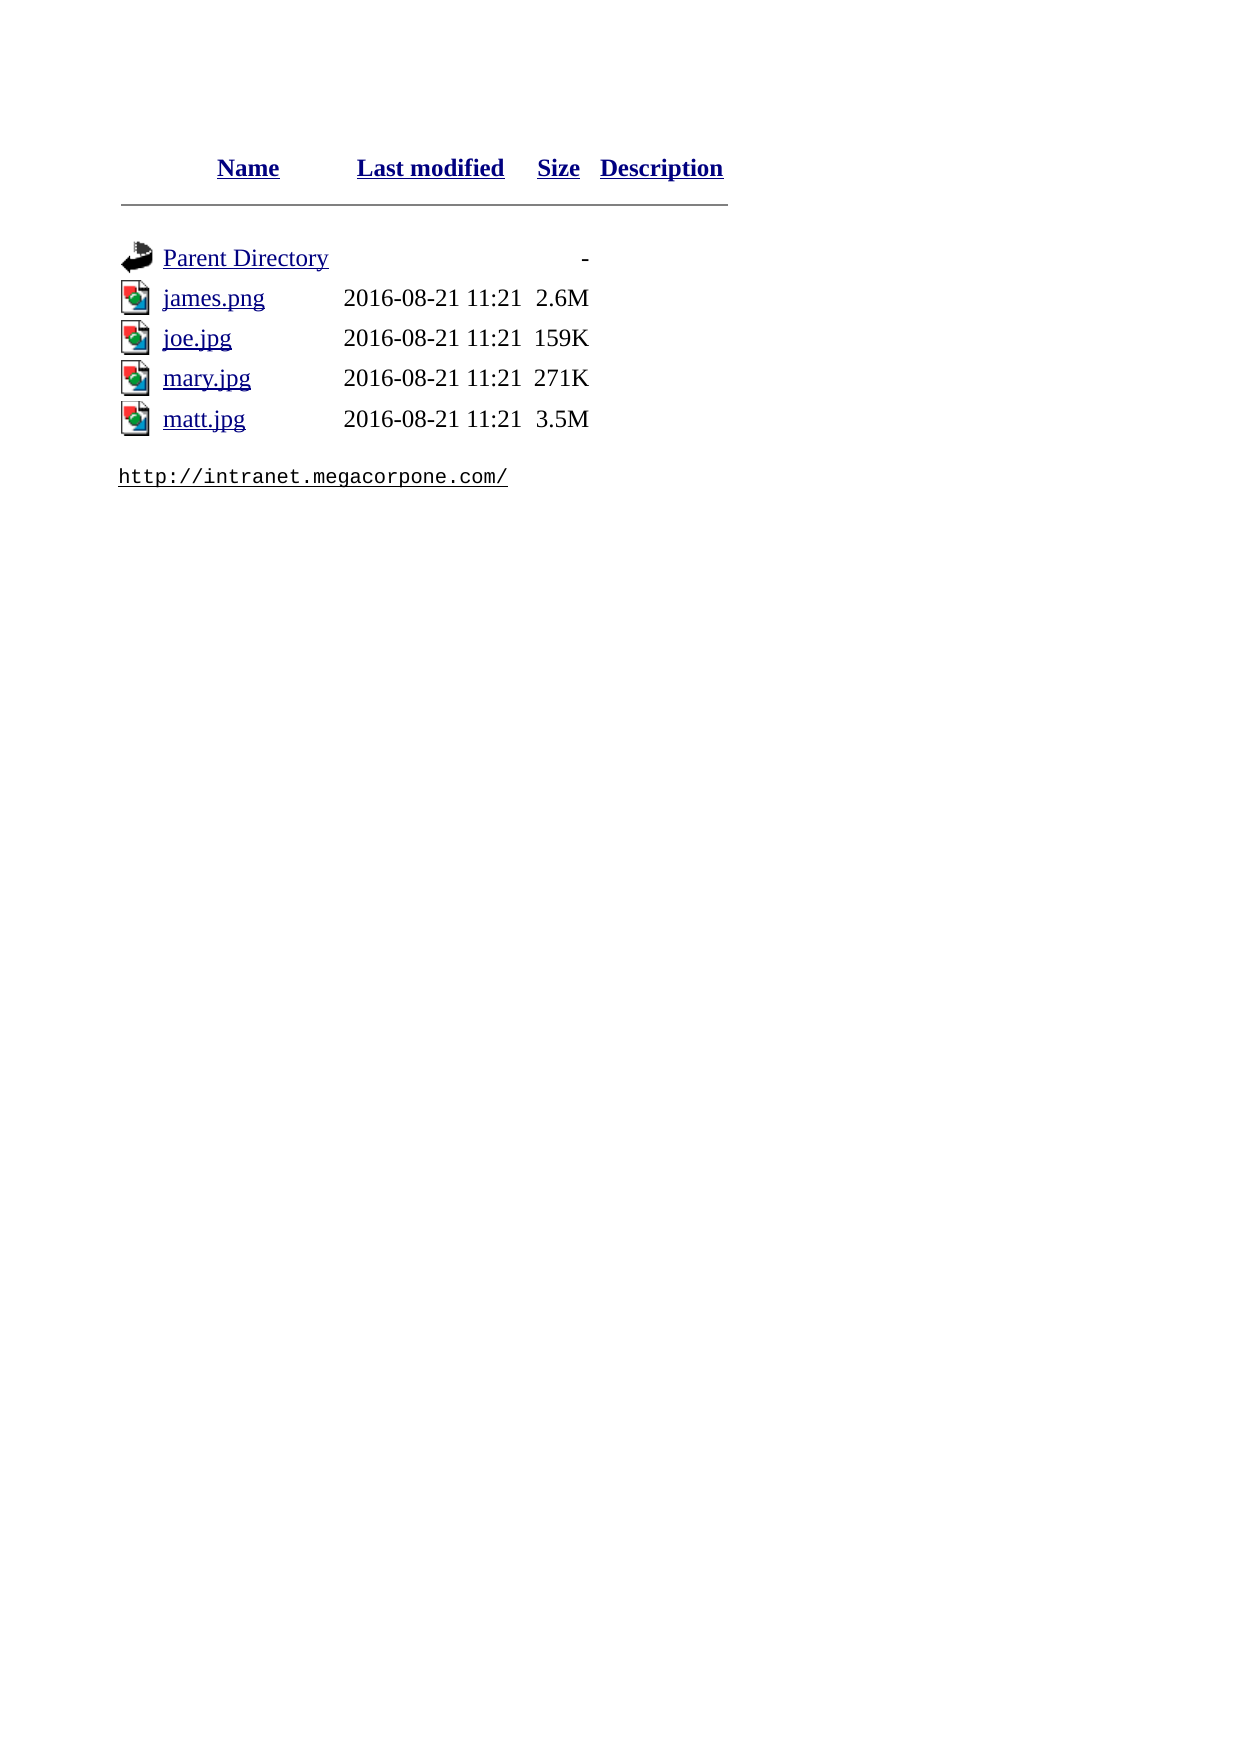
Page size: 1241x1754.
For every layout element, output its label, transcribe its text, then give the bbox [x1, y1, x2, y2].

table_header Last modified [336, 147, 525, 187]
text http://intranet.megacorpone.com/ [118, 467, 1122, 490]
picture [121, 280, 153, 315]
table_cell 271K [525, 358, 592, 398]
table_cell [118, 318, 160, 358]
table_cell matt.jpg [160, 398, 336, 438]
table_cell [118, 187, 731, 237]
picture [121, 240, 153, 275]
table_cell [592, 237, 731, 277]
table_cell [592, 278, 731, 318]
table_cell [118, 278, 160, 318]
table_cell [336, 237, 525, 277]
table_cell [118, 237, 160, 277]
table_cell [592, 358, 731, 398]
table_header Description [592, 147, 731, 187]
table_header [118, 147, 160, 187]
table_cell - [525, 237, 592, 277]
table_cell mary.jpg [160, 358, 336, 398]
table_cell [118, 398, 160, 438]
table_cell [592, 398, 731, 438]
table_cell 2016-08-21 11:21 [336, 398, 525, 438]
table_cell Parent Directory [160, 237, 336, 277]
table_header Size [525, 147, 592, 187]
picture [121, 401, 153, 436]
table_cell 2016-08-21 11:21 [336, 318, 525, 358]
table_cell [592, 318, 731, 358]
picture [121, 320, 153, 355]
table_cell [118, 358, 160, 398]
table_cell 2.6M [525, 278, 592, 318]
picture [121, 360, 153, 396]
table_cell james.png [160, 278, 336, 318]
table_cell 2016-08-21 11:21 [336, 358, 525, 398]
table_cell 3.5M [525, 398, 592, 438]
table_cell 159K [525, 318, 592, 358]
table_cell 2016-08-21 11:21 [336, 278, 525, 318]
picture [123, 149, 155, 185]
table_cell joe.jpg [160, 318, 336, 358]
table_header Name [160, 147, 336, 187]
